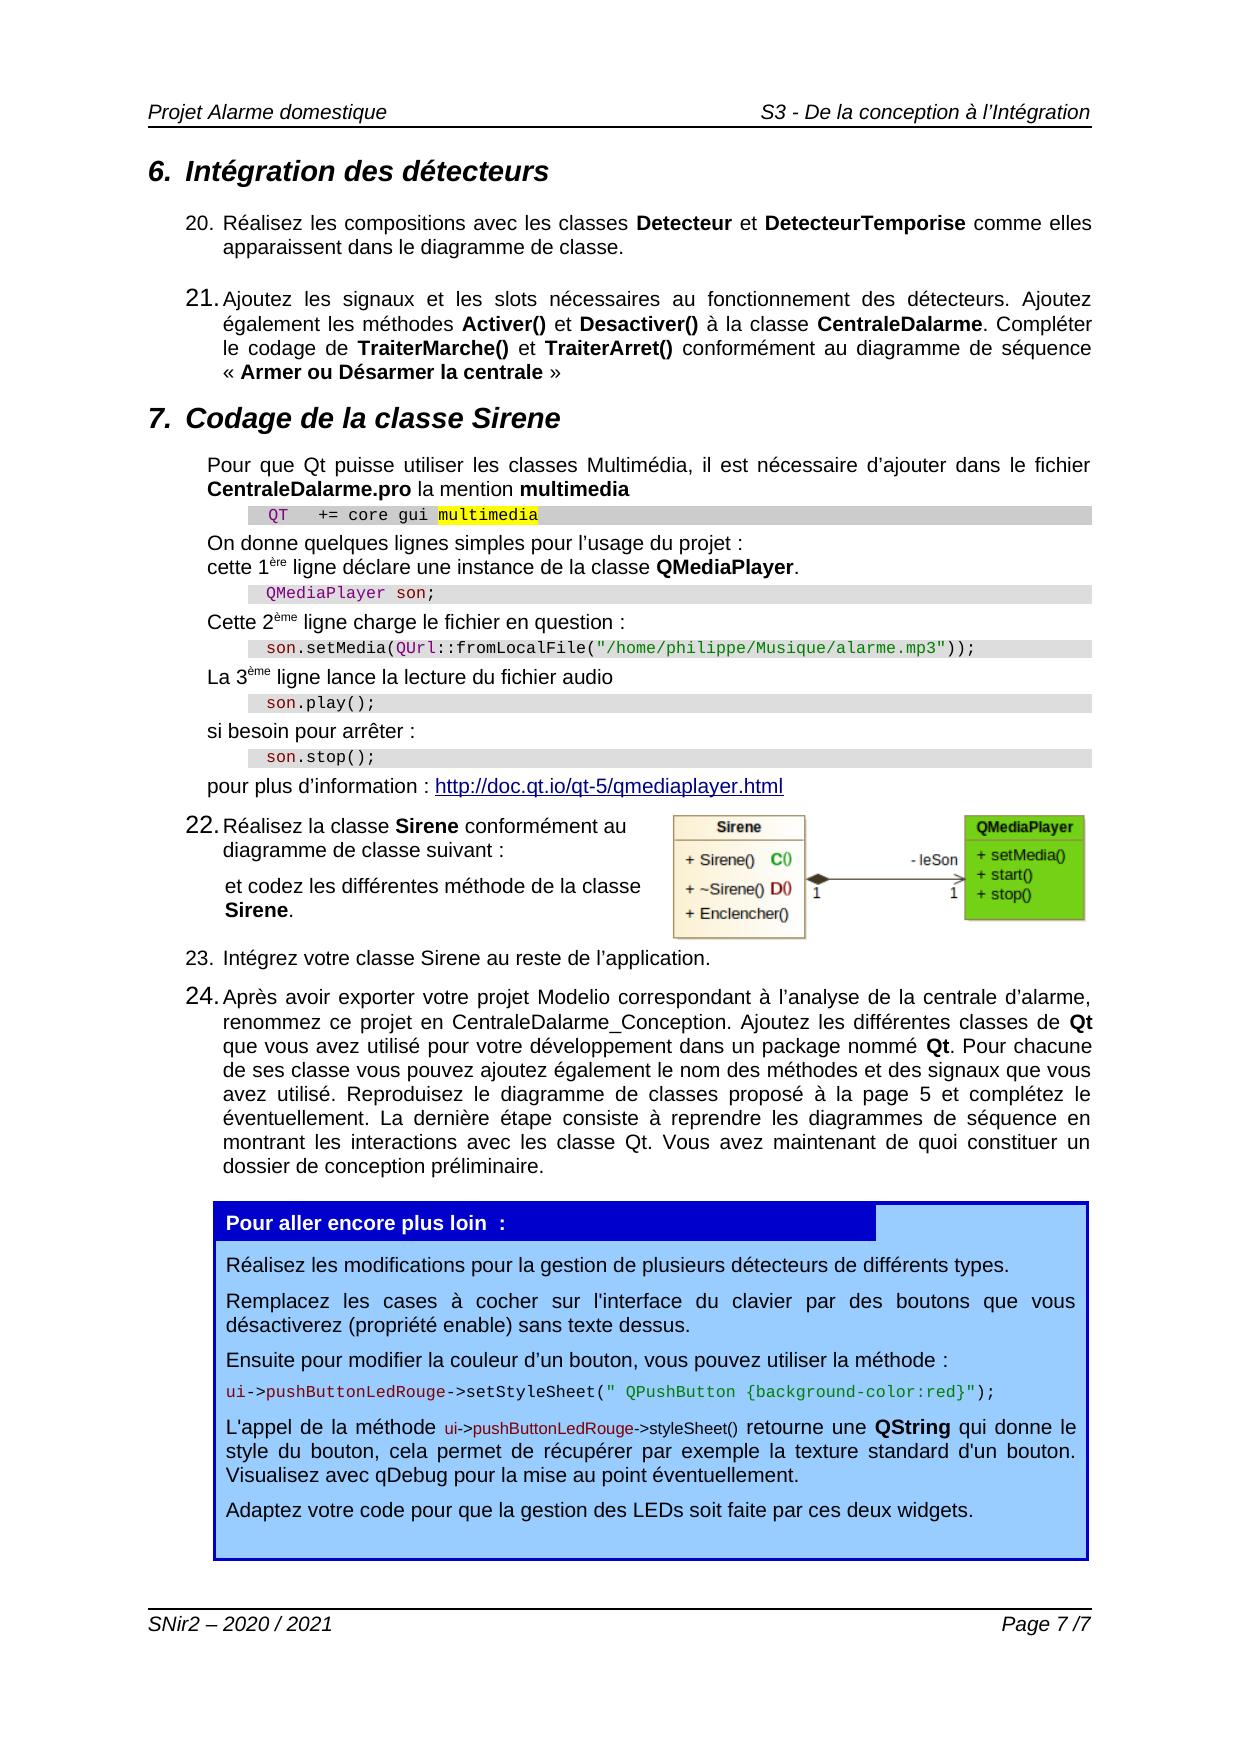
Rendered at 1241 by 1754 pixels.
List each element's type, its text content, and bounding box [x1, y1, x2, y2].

subtitle Codage de la classe Sirene [148, 401, 1092, 435]
list Réalisez la classe Sirene conformément au diagramme de classe suivant : [185, 809, 661, 862]
text cette 1ère ligne déclare une instance de la classe QMediaPlayer. [207, 555, 1092, 579]
text QT += core gui multimedia [248, 506, 1092, 525]
subtitle Intégration des détecteurs [148, 154, 1092, 187]
text QMediaPlayer son; [248, 585, 1092, 604]
picture [661, 803, 1098, 943]
text et codez les différentes méthode de la classe Sirene. [224, 874, 661, 922]
list Intégrez votre classe Sirene au reste de l’application. [185, 946, 1092, 969]
table_cell Réalisez les modifications pour la gestion de plusieurs détecteurs de différents types. Remplacez les cases à cocher sur l'interface du clavier par des boutons que vous désactiverez (propriété enable) sans texte dessus. Ensuite pour modifier la couleur d’un bouton, vous pouvez utiliser la méthode : ui->pushButtonLedRouge->setStyleSheet(" QPushButton {background-color:red}"); L'appel de la méthode ui->pushButtonLedRouge->styleSheet() retourne une QString qui donne le style du bouton, cela permet de récupérer par exemple la texture standard d'un bouton. Visualisez avec qDebug pour la mise au point éventuellement. Adaptez votre code pour que la gestion des LEDs soit faite par ces deux widgets. [216, 1241, 1086, 1558]
list Ajoutez les signaux et les slots nécessaires au fonctionnement des détecteurs. Ajoutez également les méthodes Activer() et Desactiver() à la classe CentraleDalarme. Compléter le codage de TraiterMarche() et TraiterArret() conformément au diagramme de séquence « Armer ou Désarmer la centrale » [185, 283, 1092, 383]
list Réalisez les compositions avec les classes Detecteur et DetecteurTemporise comme elles apparaissent dans le diagramme de classe. [185, 211, 1092, 259]
table_header [876, 1205, 1086, 1241]
text son.stop(); [248, 749, 1092, 768]
list Après avoir exporter votre projet Modelio correspondant à l’analyse de la centrale d’alarme, renommez ce projet en CentraleDalarme_Conception. Ajoutez les différentes classes de Qt que vous avez utilisé pour votre développement dans un package nommé Qt. Pour chacune de ses classe vous pouvez ajoutez également le nom des méthodes et des signaux que vous avez utilisé. Reproduisez le diagramme de classes proposé à la page 5 et complétez le éventuellement. La dernière étape consiste à reprendre les diagrammes de séquence en montrant les interactions avec les classe Qt. Vous avez maintenant de quoi constituer un dossier de conception préliminaire. [185, 981, 1092, 1178]
table_header Pour aller encore plus loin : [216, 1205, 876, 1241]
text Pour que Qt puisse utiliser les classes Multimédia, il est nécessaire d’ajouter dans le fichier CentraleDalarme.pro la mention multimedia [207, 452, 1092, 500]
text son.play(); [248, 694, 1092, 713]
text La 3ème ligne lance la lecture du fichier audio [207, 664, 1092, 688]
text pour plus d’information : http://doc.qt.io/qt-5/qmediaplayer.html [207, 774, 1092, 798]
text On donne quelques lignes simples pour l’usage du projet : [207, 531, 1092, 555]
text son.setMedia(QUrl::fromLocalFile("/home/philippe/Musique/alarme.mp3")); [248, 640, 1092, 658]
text Cette 2ème ligne charge le fichier en question : [207, 610, 1092, 634]
text si besoin pour arrêter : [207, 719, 1092, 743]
